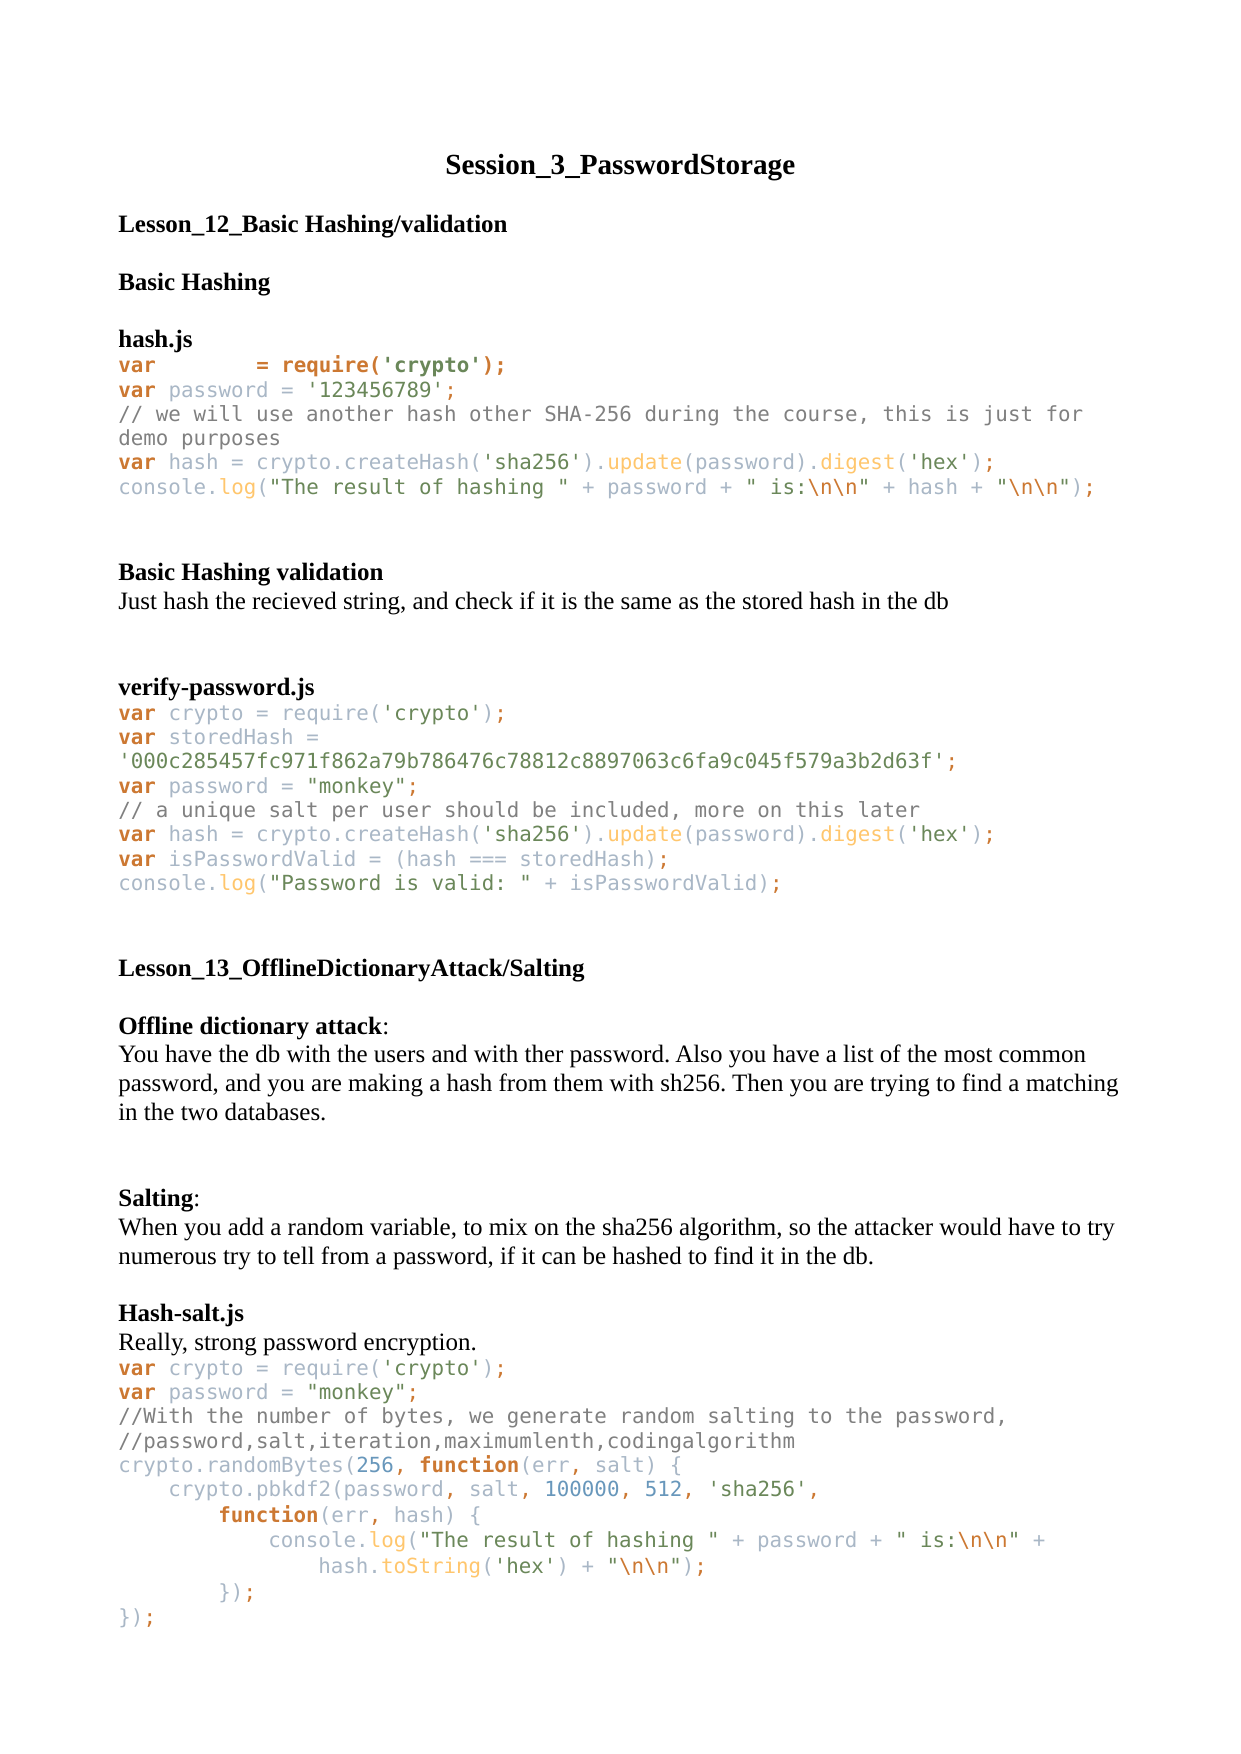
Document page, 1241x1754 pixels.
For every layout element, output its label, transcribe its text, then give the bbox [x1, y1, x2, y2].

text crypto.randomBytes(256, function(err, salt) { [118, 1453, 1122, 1477]
text console.log("Password is valid: " + isPasswordValid); [118, 871, 1122, 895]
text Really, strong password encryption. [118, 1327, 1122, 1356]
text Session_3_PasswordStorage [118, 147, 1122, 180]
text function(err, hash) { [118, 1503, 1122, 1528]
text hash.toString('hex') + "\n\n"); [118, 1554, 1122, 1580]
text var hash = crypto.createHash('sha256').update(password).digest('hex'); [118, 450, 1122, 475]
text var crypto = require('crypto'); [118, 1356, 1122, 1380]
text var crypto = require('crypto'); [118, 701, 1122, 725]
text var hash = crypto.createHash('sha256').update(password).digest('hex'); [118, 822, 1122, 847]
text Basic Hashing [118, 267, 1122, 296]
text When you add a random variable, to mix on the sha256 algorithm, so the attacker would have to try numerous try to tell from a password, if it can be hashed to find it in the db. [118, 1212, 1122, 1269]
text You have the db with the users and with ther password. Also you have a list of the most common password, and you are making a hash from them with sh256. Then you are trying to find a matching in the two databases. [118, 1039, 1122, 1126]
text var password = "monkey"; [118, 774, 1122, 798]
text //password,salt,iteration,maximumlenth,codingalgorithm [118, 1429, 1122, 1453]
text Salting: [118, 1183, 1122, 1212]
text var isPasswordValid = (hash === storedHash); [118, 847, 1122, 871]
text var crypto = require('crypto'); [118, 353, 1122, 378]
text Offline dictionary attack: [118, 1011, 1122, 1039]
text console.log("The result of hashing " + password + " is:\n\n" + hash + "\n\n"); [118, 475, 1122, 499]
text //With the number of bytes, we generate random salting to the password, [118, 1404, 1122, 1429]
text }); [118, 1605, 1122, 1629]
text }); [118, 1580, 1122, 1605]
text Lesson_12_Basic Hashing/validation [118, 209, 1122, 238]
text Lesson_13_OfflineDictionaryAttack/Salting [118, 953, 1122, 982]
text // a unique salt per user should be included, more on this later [118, 798, 1122, 822]
text console.log("The result of hashing " + password + " is:\n\n" + [118, 1528, 1122, 1554]
text // we will use another hash other SHA-256 during the course, this is just for demo purposes [118, 402, 1122, 450]
text var password = '123456789'; [118, 378, 1122, 402]
text Hash-salt.js [118, 1298, 1122, 1327]
text crypto.pbkdf2(password, salt, 100000, 512, 'sha256', [118, 1477, 1122, 1503]
text Basic Hashing validation [118, 557, 1122, 586]
text Just hash the recieved string, and check if it is the same as the stored hash in the db [118, 586, 1122, 615]
text hash.js [118, 324, 1122, 353]
text var storedHash = '000c285457fc971f862a79b786476c78812c8897063c6fa9c045f579a3b2d63f'; [118, 725, 1122, 774]
text var password = "monkey"; [118, 1380, 1122, 1404]
text verify-password.js [118, 672, 1122, 701]
